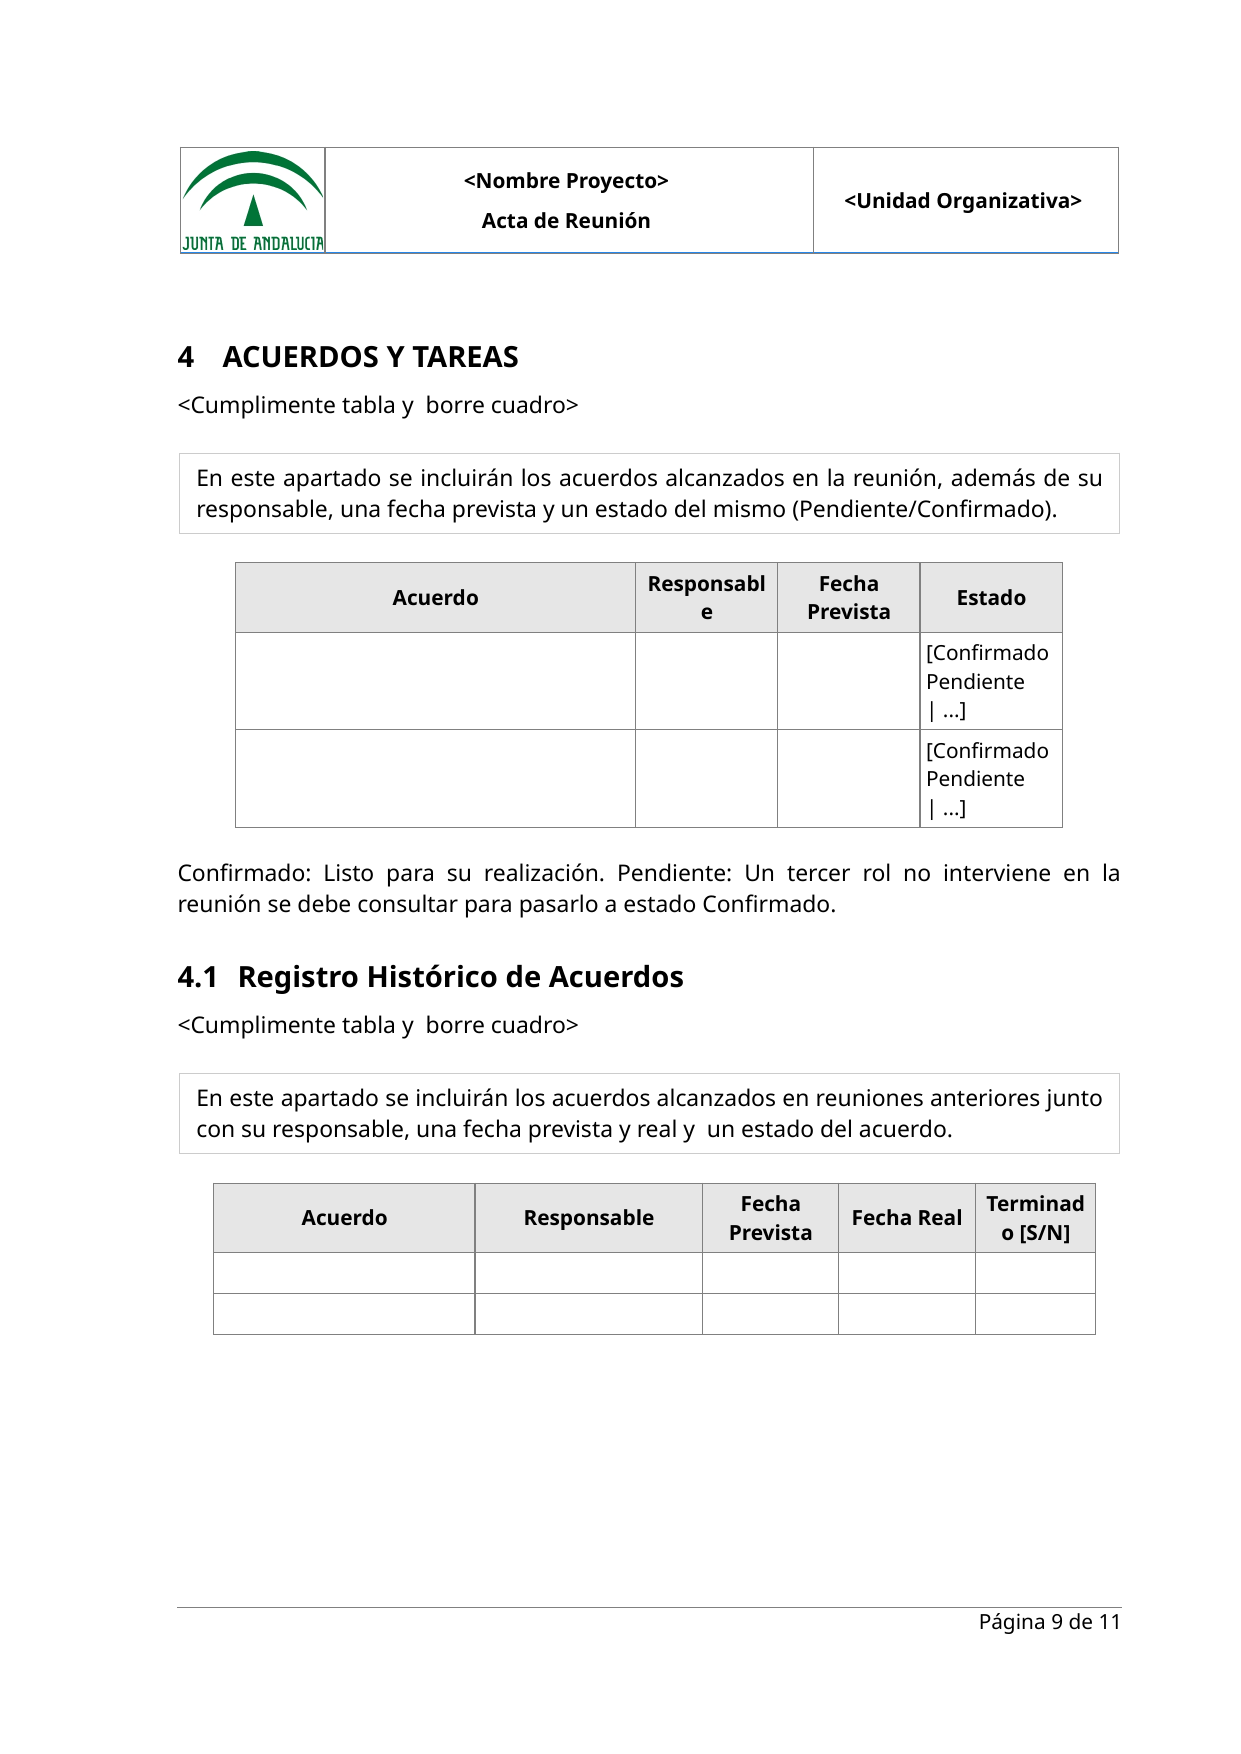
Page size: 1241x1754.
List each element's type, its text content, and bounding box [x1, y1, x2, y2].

table_cell [236, 633, 635, 729]
table_cell [839, 1294, 975, 1334]
table_cell [703, 1294, 838, 1334]
table_cell [778, 730, 919, 827]
text <Cumplimente tabla y borre cuadro> [177, 389, 1122, 420]
table_cell [778, 633, 919, 729]
table_cell [636, 633, 777, 729]
table_cell [236, 730, 635, 827]
picture [182, 151, 324, 250]
text Confirmado: Listo para su realización. Pendiente: Un tercer rol no interviene en la reunión se debe consultar para pasarlo a estado Confirmado. [177, 857, 1122, 919]
table_cell [Confirmado Pendiente | ...] [921, 730, 1062, 827]
table_header Responsable [636, 563, 777, 632]
table_header Fecha Prevista [778, 563, 919, 632]
list En este apartado se incluirán los acuerdos alcanzados en la reunión, además de su responsable, una fecha prevista y un estado del mismo (Pendiente/Confirmado). [180, 462, 1104, 524]
table_header Acuerdo [236, 563, 635, 632]
table_cell [214, 1294, 474, 1334]
text <Cumplimente tabla y borre cuadro> [177, 1009, 1122, 1040]
table_cell [636, 730, 777, 827]
table_header Acuerdo [214, 1184, 474, 1252]
table_cell [476, 1253, 702, 1293]
table_cell [Confirmado Pendiente | ...] [921, 633, 1062, 729]
table_cell [214, 1253, 474, 1293]
table_cell [976, 1253, 1095, 1293]
table_cell [703, 1253, 838, 1293]
table_cell [839, 1253, 975, 1293]
subtitle ACUERDOS Y TAREAS [177, 336, 1122, 376]
table_header Terminado [S/N] [976, 1184, 1095, 1252]
table_header Estado [921, 563, 1062, 632]
table_header Fecha Prevista [703, 1184, 838, 1252]
list En este apartado se incluirán los acuerdos alcanzados en reuniones anteriores junto con su responsable, una fecha prevista y real y un estado del acuerdo. [180, 1082, 1104, 1144]
table_cell [476, 1294, 702, 1334]
subtitle Registro Histórico de Acuerdos [177, 957, 1122, 996]
table_cell [976, 1294, 1095, 1334]
table_header Responsable [476, 1184, 702, 1252]
table_header Fecha Real [839, 1184, 975, 1252]
